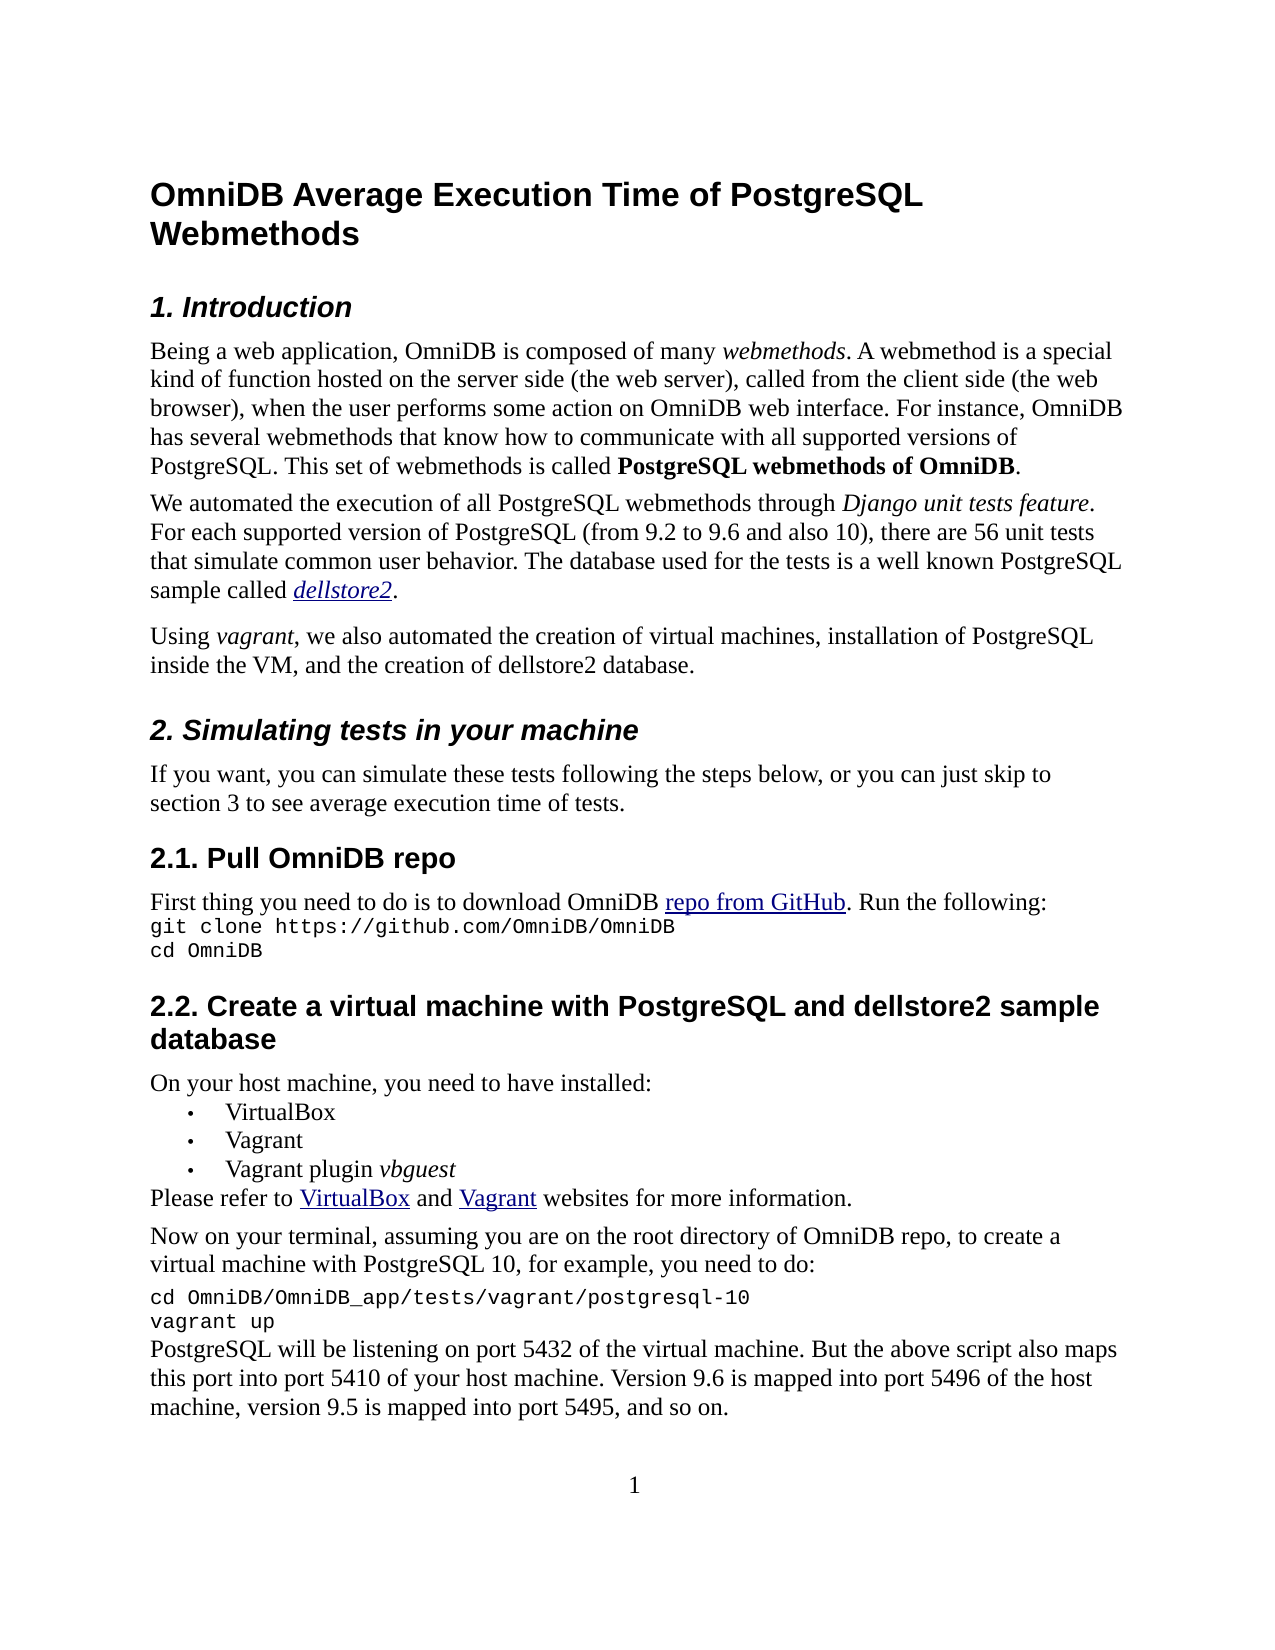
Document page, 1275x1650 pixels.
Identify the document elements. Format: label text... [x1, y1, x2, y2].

text git clone https://github.com/OmniDB/OmniDB [150, 916, 1125, 940]
text cd OmniDB/OmniDB_app/tests/vagrant/postgresql-10 [150, 1287, 1125, 1311]
subtitle 1. Introduction [150, 290, 1125, 323]
text We automated the execution of all PostgreSQL webmethods through Django unit tests feature. For each supported version of PostgreSQL (from 9.2 to 9.6 and also 10), there are 56 unit tests that simulate common user behavior. The database used for the tests is a well known PostgreSQL sample called dellstore2. [150, 488, 1125, 603]
subtitle 2.1. Pull OmniDB repo [150, 841, 1125, 875]
list Vagrant [187, 1126, 1125, 1154]
list Vagrant plugin vbguest [187, 1154, 1125, 1183]
subtitle 2.2. Create a virtual machine with PostgreSQL and dellstore2 sample database [150, 988, 1125, 1056]
list VirtualBox [187, 1097, 1125, 1126]
text Please refer to VirtualBox and Vagrant websites for more information. [150, 1183, 1125, 1212]
text On your host machine, you need to have installed: [150, 1068, 1125, 1097]
text Now on your terminal, assuming you are on the root directory of OmniDB repo, to create a virtual machine with PostgreSQL 10, for example, you need to do: [150, 1221, 1125, 1278]
subtitle 2. Simulating tests in your machine [150, 713, 1125, 746]
text PostgreSQL will be listening on port 5432 of the virtual machine. But the above script also maps this port into port 5410 of your host machine. Version 9.6 is mapped into port 5496 of the host machine, version 9.5 is mapped into port 5495, and so on. [150, 1334, 1125, 1421]
text If you want, you can simulate these tests following the steps below, or you can just skip to section 3 to see average execution time of tests. [150, 759, 1125, 816]
text Using vagrant, we also automated the creation of virtual machines, installation of PostgreSQL inside the VM, and the creation of dellstore2 database. [150, 621, 1125, 679]
text First thing you need to do is to download OmniDB repo from GitHub. Run the following: [150, 887, 1125, 916]
text Being a web application, OmniDB is composed of many webmethods. A webmethod is a special kind of function hosted on the server side (the web server), called from the client side (the web browser), when the user performs some action on OmniDB web interface. For instance, OmniDB has several webmethods that know how to communicate with all supported versions of PostgreSQL. This set of webmethods is called PostgreSQL webmethods of OmniDB. [150, 336, 1125, 479]
text cd OmniDB [150, 940, 1125, 963]
text vagrant up [150, 1311, 1125, 1334]
subtitle OmniDB Average Execution Time of PostgreSQL Webmethods [150, 175, 1125, 252]
